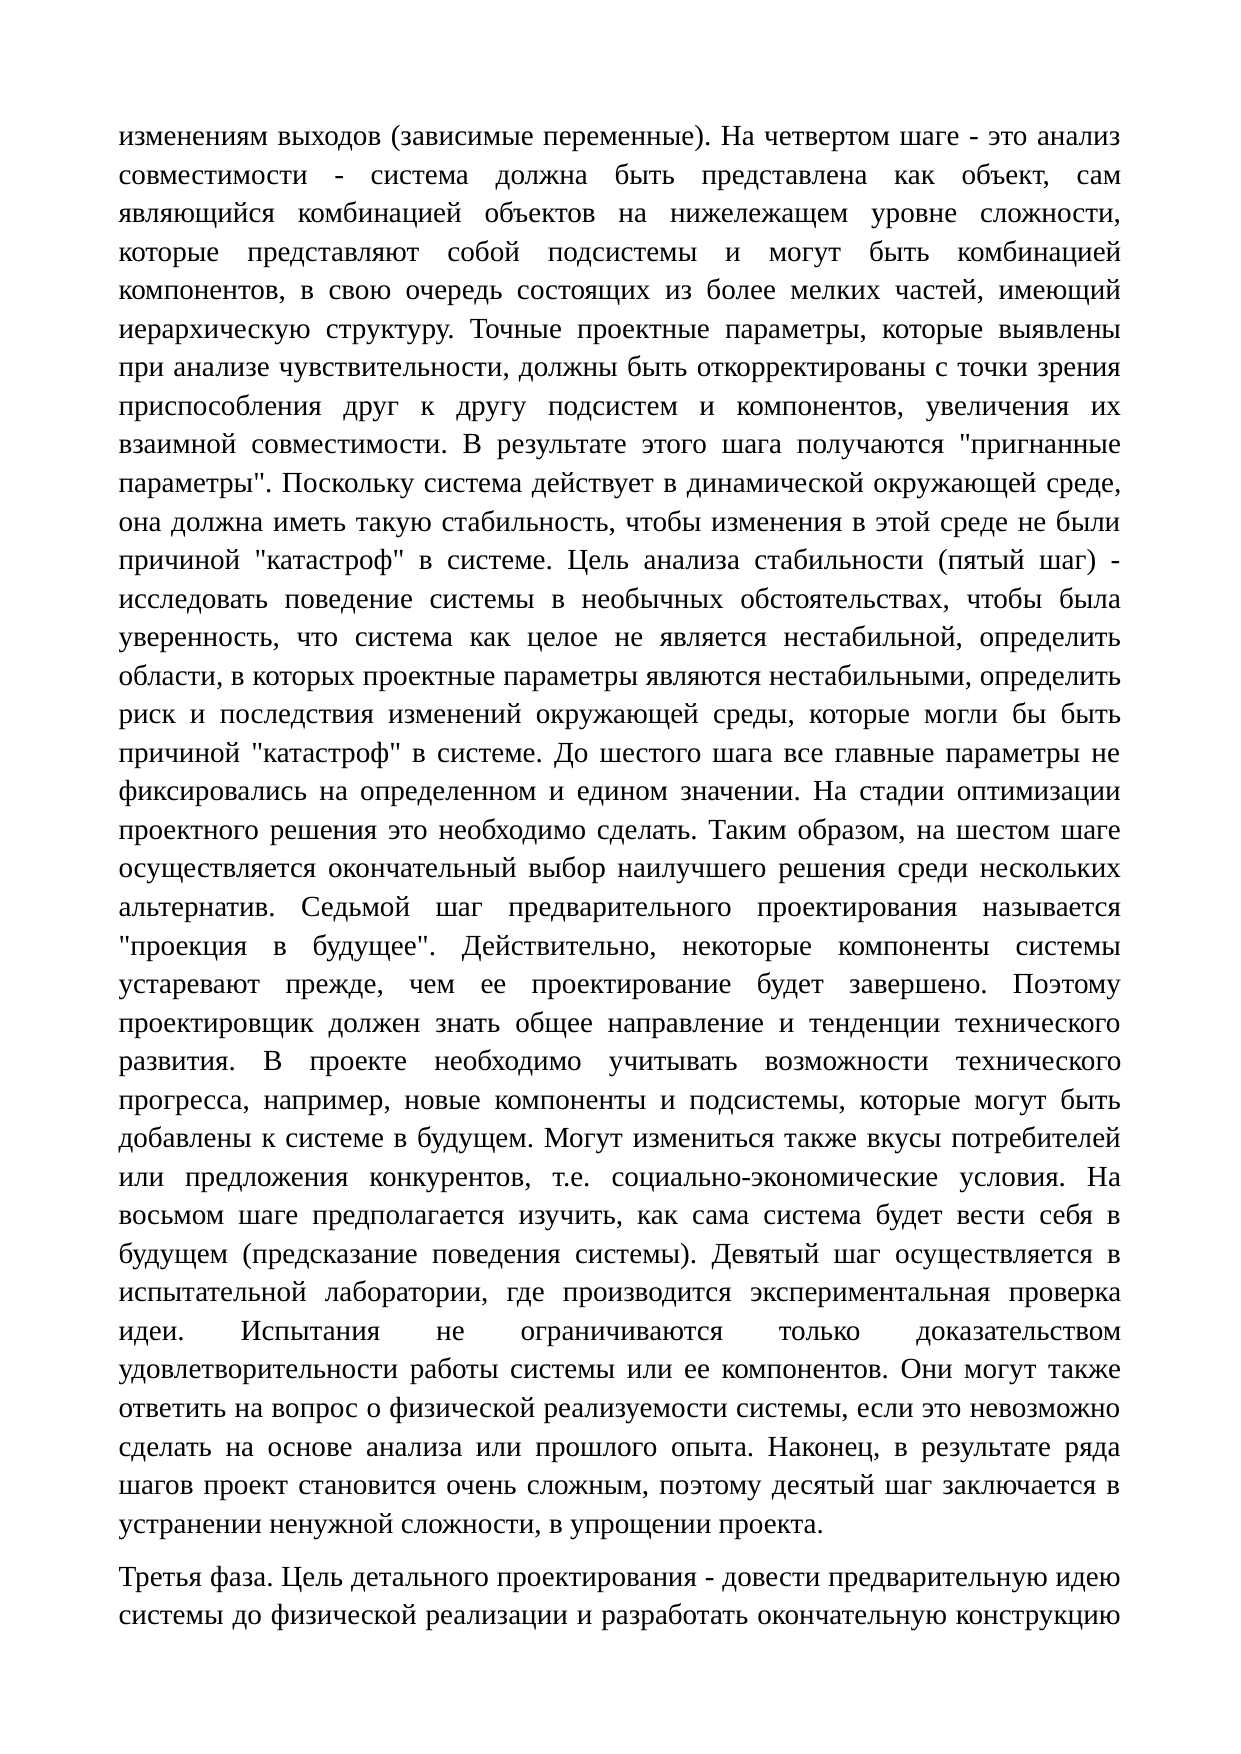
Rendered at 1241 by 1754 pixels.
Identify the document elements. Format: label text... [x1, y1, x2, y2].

text изменениям выходов (зависимые переменные). На четвертом шаге - это анализ совместимости - система должна быть представлена как объект, сам являющийся комбинацией объектов на нижележащем уровне сложности, которые представляют собой подсистемы и могут быть комбинацией компонентов, в свою очередь состоящих из более мелких частей, имеющий иерархическую структуру. Точные проектные параметры, которые выявлены при анализе чувствительности, должны быть откорректированы с точки зрения приспособления друг к другу подсистем и компонентов, увеличения их взаимной совместимости. В результате этого шага получаются "пригнанные параметры". Поскольку система действует в динамической окружающей среде, она должна иметь такую стабильность, чтобы изменения в этой среде не были причиной "катастроф" в системе. Цель анализа стабильности (пятый шаг) - исследовать поведение системы в необычных обстоятельствах, чтобы была уверенность, что система как целое не является нестабильной, определить области, в которых проектные параметры являются нестабильными, определить риск и последствия изменений окружающей среды, которые могли бы быть причиной "катастроф" в системе. До шестого шага все главные параметры не фиксировались на определенном и едином значении. На стадии оптимизации проектного решения это необходимо сделать. Таким образом, на шестом шаге осуществляется окончательный выбор наилучшего решения среди нескольких альтернатив. Седьмой шаг предварительного проектирования называется "проекция в будущее". Действительно, некоторые компоненты системы устаревают прежде, чем ее проектирование будет завершено. Поэтому проектировщик должен знать общее направление и тенденции технического развития. В проекте необходимо учитывать возможности технического прогресса, например, новые компоненты и подсистемы, которые могут быть добавлены к системе в будущем. Могут измениться также вкусы потребителей или предложения конкурентов, т.е. социально-экономические условия. На восьмом шаге предполагается изучить, как сама система будет вести себя в будущем (предсказание поведения системы). Девятый шаг осуществляется в испытательной лаборатории, где производится экспериментальная проверка идеи. Испытания не ограничиваются только доказательством удовлетворительности работы системы или ее компонентов. Они могут также ответить на вопрос о физической реализуемости системы, если это невозможно сделать на основе анализа или прошлого опыта. Наконец, в результате ряда шагов проект становится очень сложным, поэтому десятый шаг заключается в устранении ненужной сложности, в упрощении проекта. [118, 118, 1122, 1539]
text Третья фаза. Цель детального проектирования - довести предварительную идею системы до физической реализации и разработать окончательную конструкцию [118, 1559, 1122, 1631]
